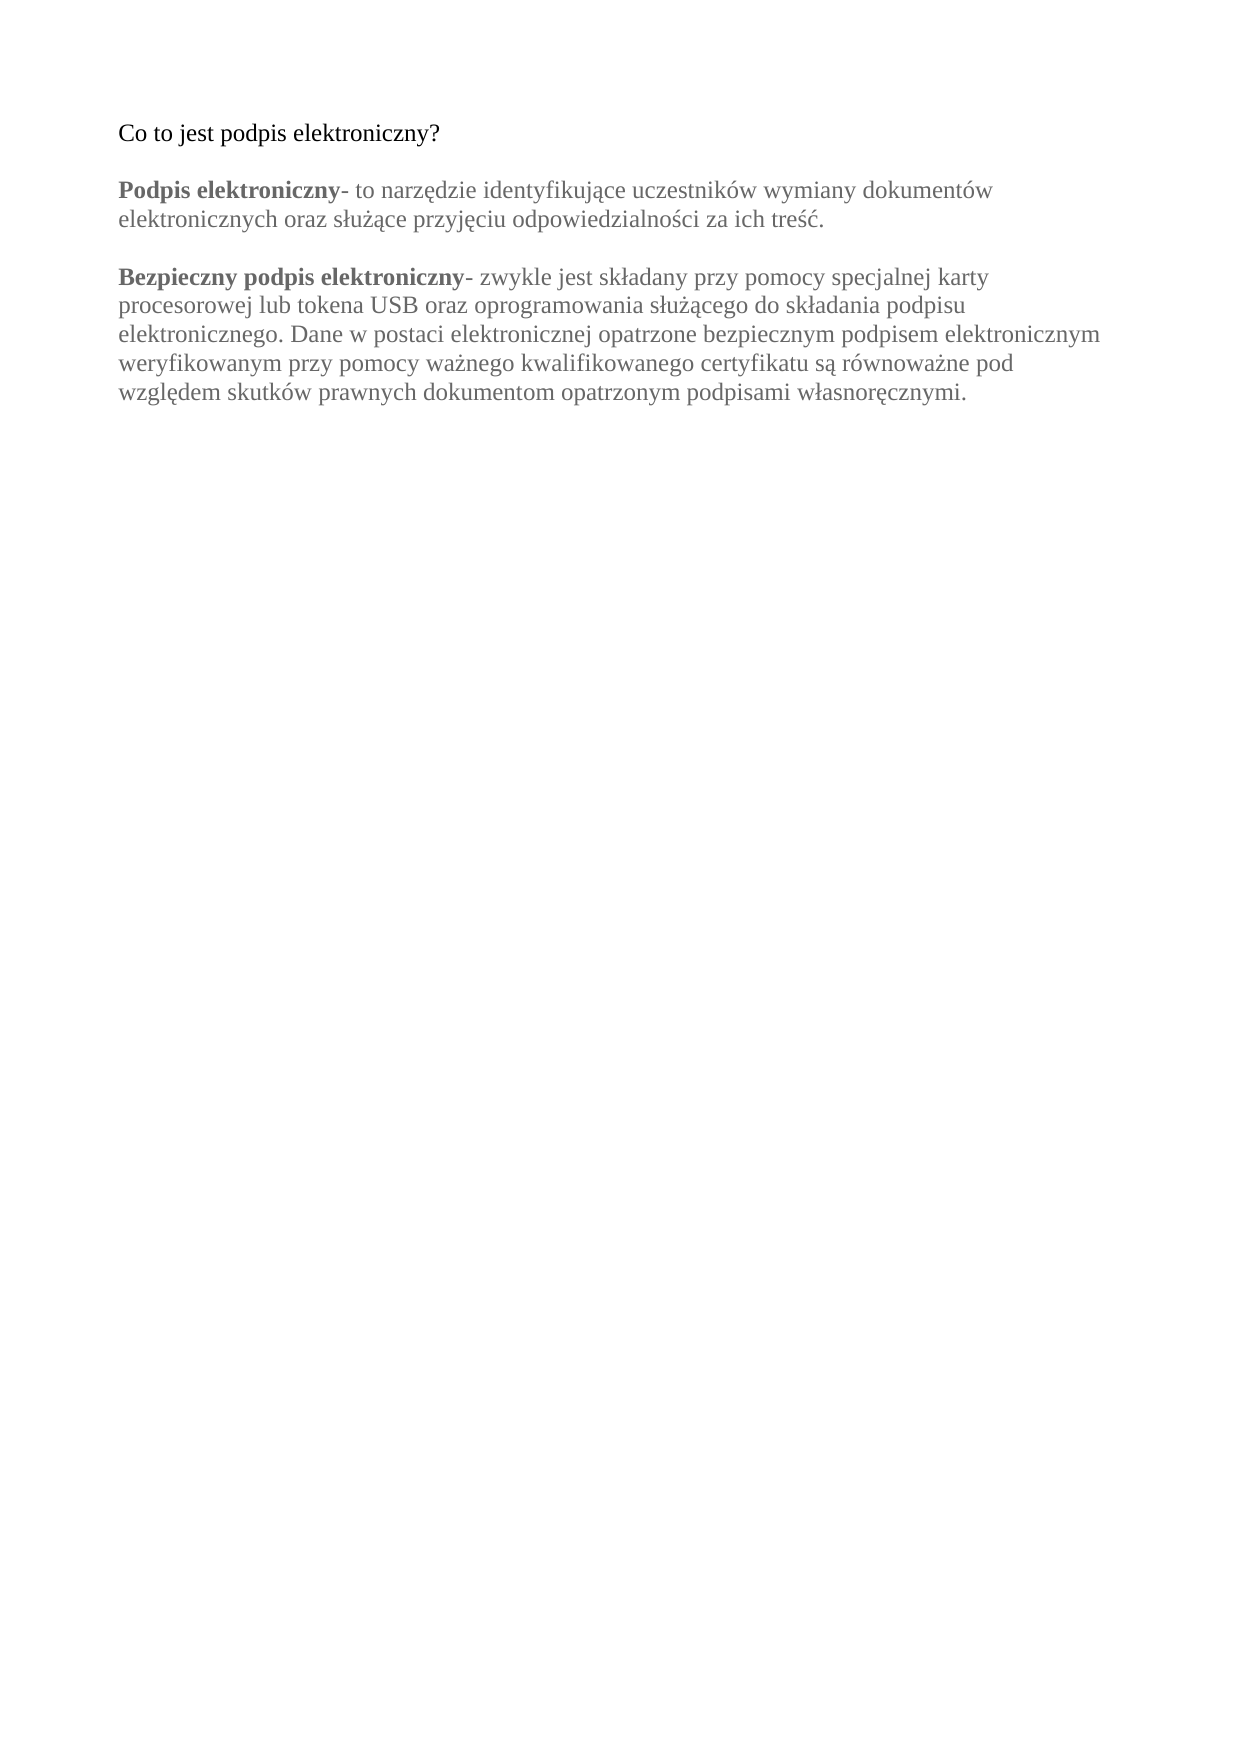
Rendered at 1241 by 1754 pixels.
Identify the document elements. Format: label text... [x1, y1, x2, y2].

text Co to jest podpis elektroniczny? [118, 118, 1122, 147]
text Podpis elektroniczny- to narzędzie identyfikujące uczestników wymiany dokumentów elektronicznych oraz służące przyjęciu odpowiedzialności za ich treść. Bezpieczny podpis elektroniczny- zwykle jest składany przy pomocy specjalnej karty procesorowej lub tokena USB oraz oprogramowania służącego do składania podpisu elektronicznego. Dane w postaci elektronicznej opatrzone bezpiecznym podpisem elektronicznym weryfikowanym przy pomocy ważnego kwalifikowanego certyfikatu są równoważne pod względem skutków prawnych dokumentom opatrzonym podpisami własnoręcznymi. [118, 176, 1122, 406]
